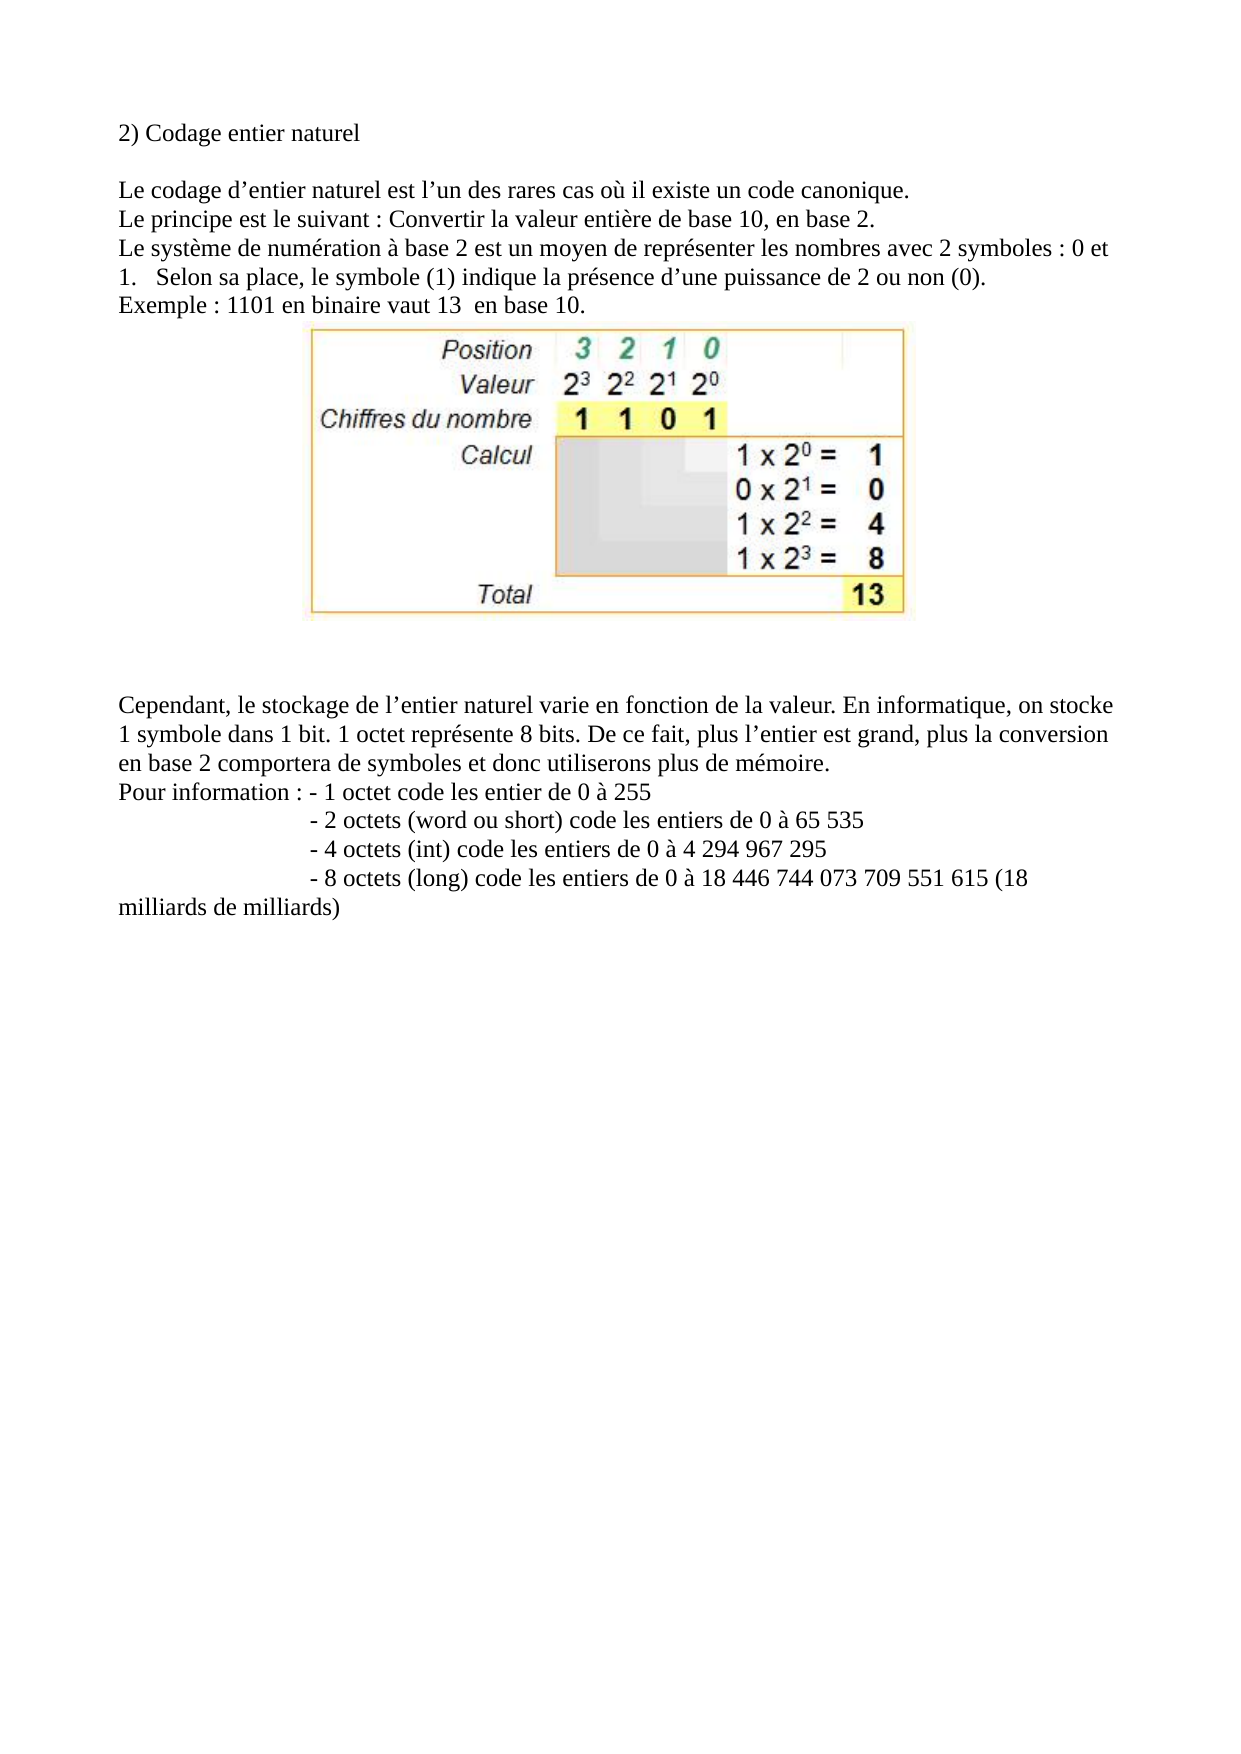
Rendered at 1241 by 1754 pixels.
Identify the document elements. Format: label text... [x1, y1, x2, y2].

text - 2 octets (word ou short) code les entiers de 0 à 65 535 [118, 805, 1122, 834]
text - 4 octets (int) code les entiers de 0 à 4 294 967 295 [118, 834, 1122, 863]
text Le codage d’entier naturel est l’un des rares cas où il existe un code canonique. [118, 176, 1122, 204]
text - 8 octets (long) code les entiers de 0 à 18 446 744 073 709 551 615 (18 milliards de milliards) [118, 863, 1122, 920]
picture [302, 321, 917, 621]
text Pour information : - 1 octet code les entier de 0 à 255 [118, 777, 1122, 805]
text Exemple : 1101 en binaire vaut 13 en base 10. [118, 291, 1122, 319]
text Le principe est le suivant : Convertir la valeur entière de base 10, en base 2. [118, 204, 1122, 233]
text Cependant, le stockage de l’entier naturel varie en fonction de la valeur. En informatique, on stocke 1 symbole dans 1 bit. 1 octet représente 8 bits. De ce fait, plus l’entier est grand, plus la conversion en base 2 comportera de symboles et donc utiliserons plus de mémoire. [118, 690, 1122, 777]
text Le système de numération à base 2 est un moyen de représenter les nombres avec 2 symboles : 0 et 1. Selon sa place, le symbole (1) indique la présence d’une puissance de 2 ou non (0). [118, 233, 1122, 291]
text 2) Codage entier naturel [118, 118, 1122, 147]
